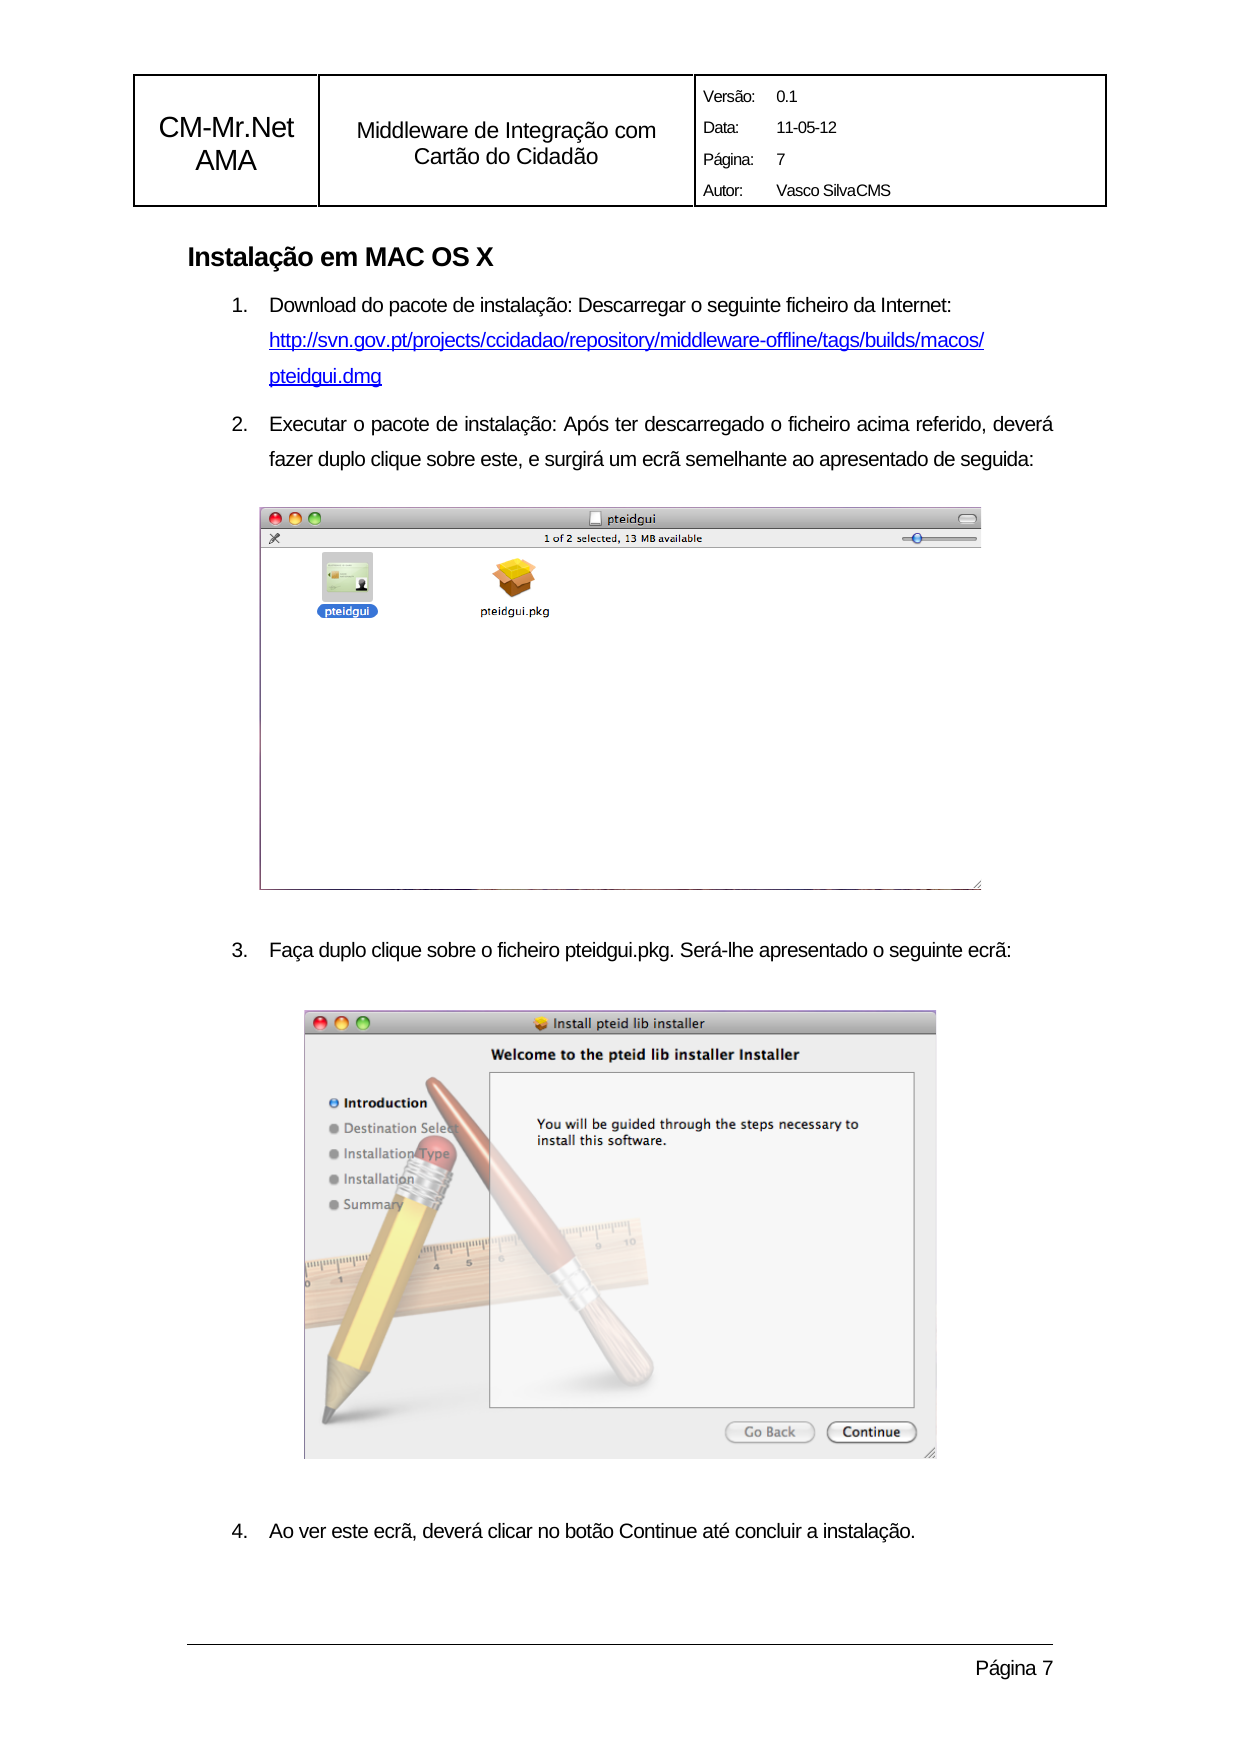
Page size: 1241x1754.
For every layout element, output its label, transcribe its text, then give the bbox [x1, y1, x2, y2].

list Executar o pacote de instalação: Após ter descarregado o ficheiro acima referido, deverá fazer duplo clique sobre este, e surgirá um ecrã semelhante ao apresentado de seguida: [231, 412, 1053, 913]
list Ao ver este ecrã, deverá clicar no botão Continue até concluir a instalação. [231, 1519, 1053, 1543]
picture [304, 1010, 937, 1459]
subtitle Instalação em MAC OS X [187, 242, 1053, 272]
list Faça duplo clique sobre o ficheiro pteidgui.pkg. Será-lhe apresentado o seguinte ecrã: [231, 938, 1053, 962]
picture [259, 507, 982, 890]
list Download do pacote de instalação: Descarregar o seguinte ficheiro da Internet: http://svn.gov.pt/projects/ccidadao/repository/middleware-offline/tags/builds/macos/pteidgui.dmg [231, 293, 1053, 388]
